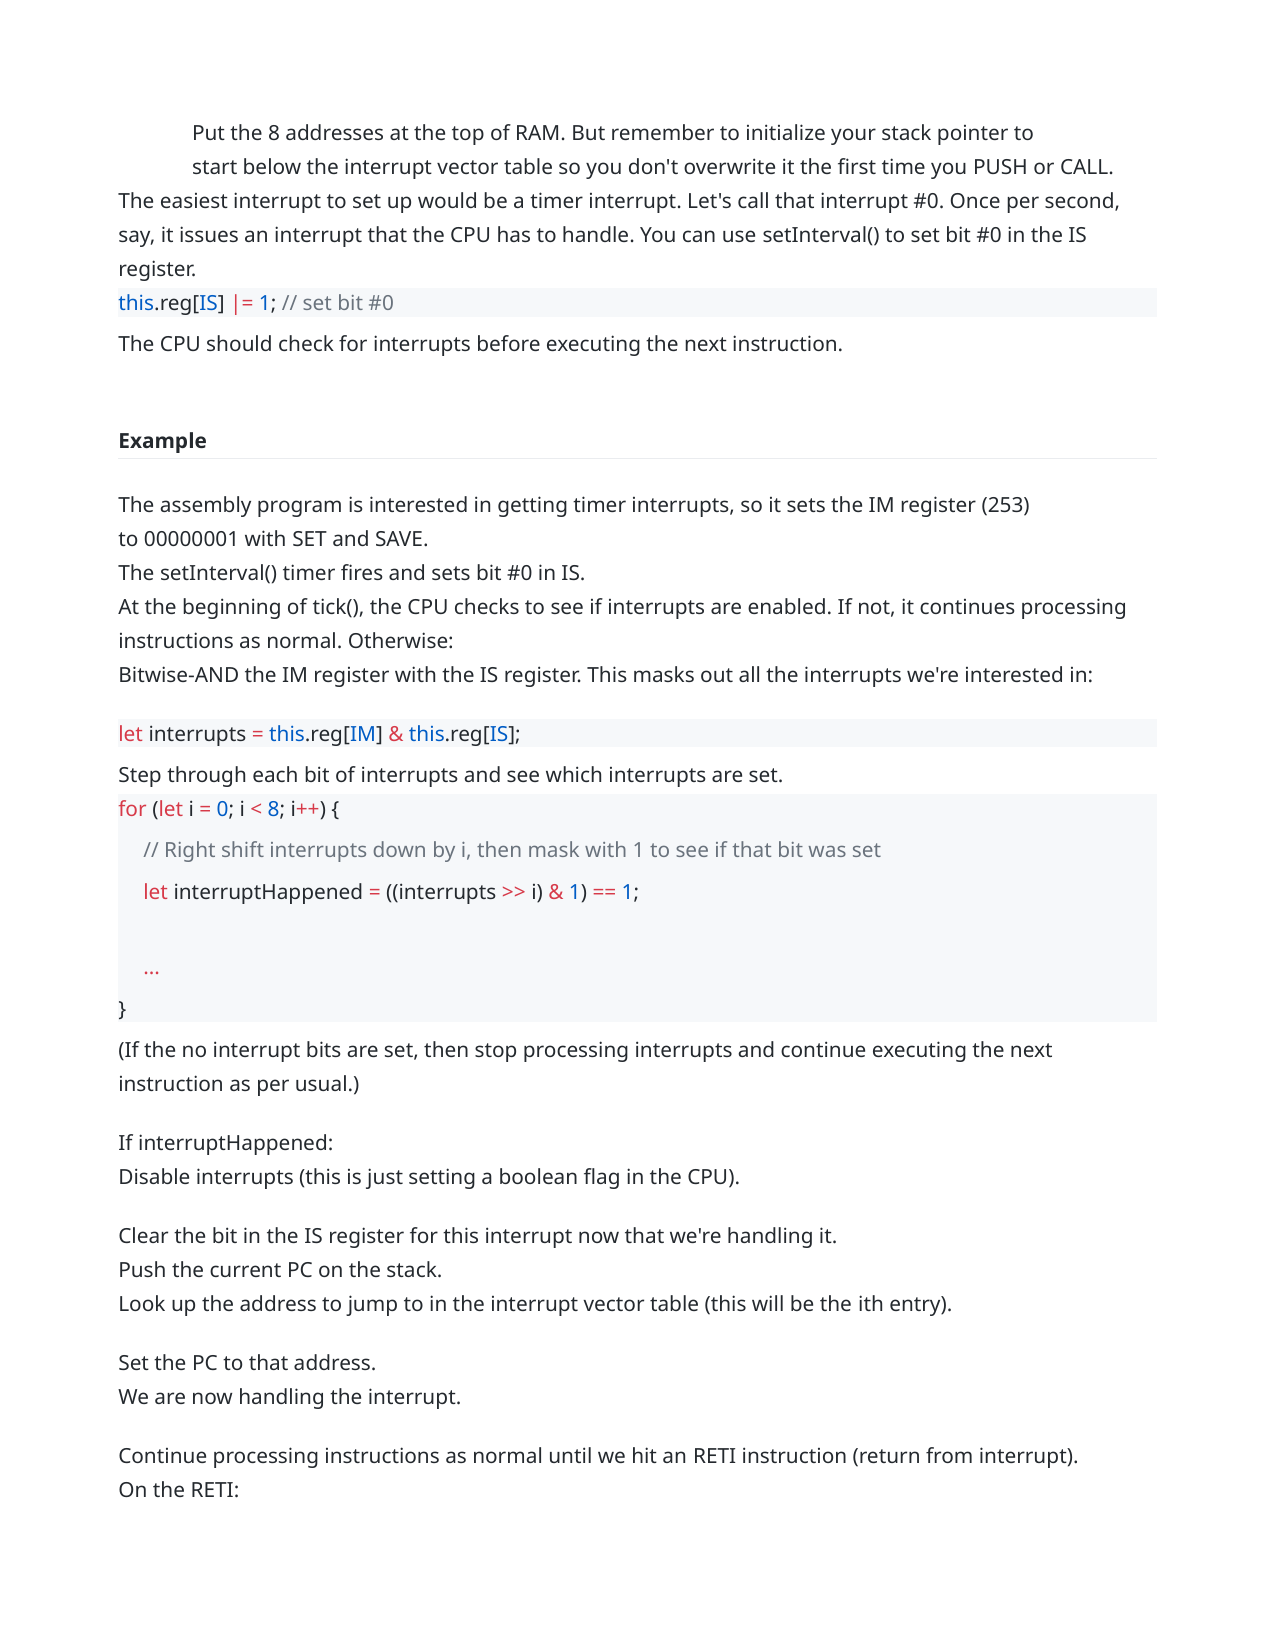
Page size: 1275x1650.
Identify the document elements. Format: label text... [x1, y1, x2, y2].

text ... [118, 952, 1157, 981]
subtitle Example [118, 426, 1157, 458]
text We are now handling the interrupt. [118, 1382, 1157, 1411]
text Clear the bit in the IS register for this interrupt now that we're handling it. [118, 1221, 1157, 1249]
text let interrupts = this.reg[IM] & this.reg[IS]; [118, 719, 1157, 747]
text On the RETI: [118, 1476, 1157, 1504]
text Continue processing instructions as normal until we hit an RETI instruction (return from interrupt). [118, 1441, 1157, 1470]
text let interruptHappened = ((interrupts >> i) & 1) == 1; [118, 877, 1157, 905]
text At the beginning of tick(), the CPU checks to see if interrupts are enabled. If not, it continues processing instructions as normal. Otherwise: [118, 592, 1157, 654]
text // Right shift interrupts down by i, then mask with 1 to see if that bit was set [118, 835, 1157, 864]
text The setInterval() timer fires and sets bit #0 in IS. [118, 558, 1157, 586]
text Disable interrupts (this is just setting a boolean flag in the CPU). [118, 1162, 1157, 1191]
text for (let i = 0; i < 8; i++) { [118, 794, 1157, 823]
text The easiest interrupt to set up would be a timer interrupt. Let's call that interrupt #0. Once per second, say, it issues an interrupt that the CPU has to handle. You can use setInterval() to set bit #0 in the IS register. [118, 186, 1157, 283]
text If interruptHappened: [118, 1128, 1157, 1156]
text } [118, 994, 1157, 1022]
text The CPU should check for interrupts before executing the next instruction. [118, 329, 1157, 358]
text Step through each bit of interrupts and see which interrupts are set. [118, 760, 1157, 789]
text The assembly program is interested in getting timer interrupts, so it sets the IM register (253) to 00000001 with SET and SAVE. [118, 490, 1157, 552]
text Set the PC to that address. [118, 1348, 1157, 1377]
text this.reg[IS] |= 1; // set bit #0 [118, 288, 1157, 317]
text Bitwise-AND the IM register with the IS register. This masks out all the interrupts we're interested in: [118, 660, 1157, 688]
text (If the no interrupt bits are set, then stop processing interrupts and continue executing the next instruction as per usual.) [118, 1035, 1157, 1097]
text Push the current PC on the stack. [118, 1255, 1157, 1284]
text Look up the address to jump to in the interrupt vector table (this will be the ith entry). [118, 1289, 1157, 1318]
list Put the 8 addresses at the top of RAM. But remember to initialize your stack pointer to start below the interrupt vector table so you don't overwrite it the first time you PUSH or CALL. [118, 118, 1157, 181]
